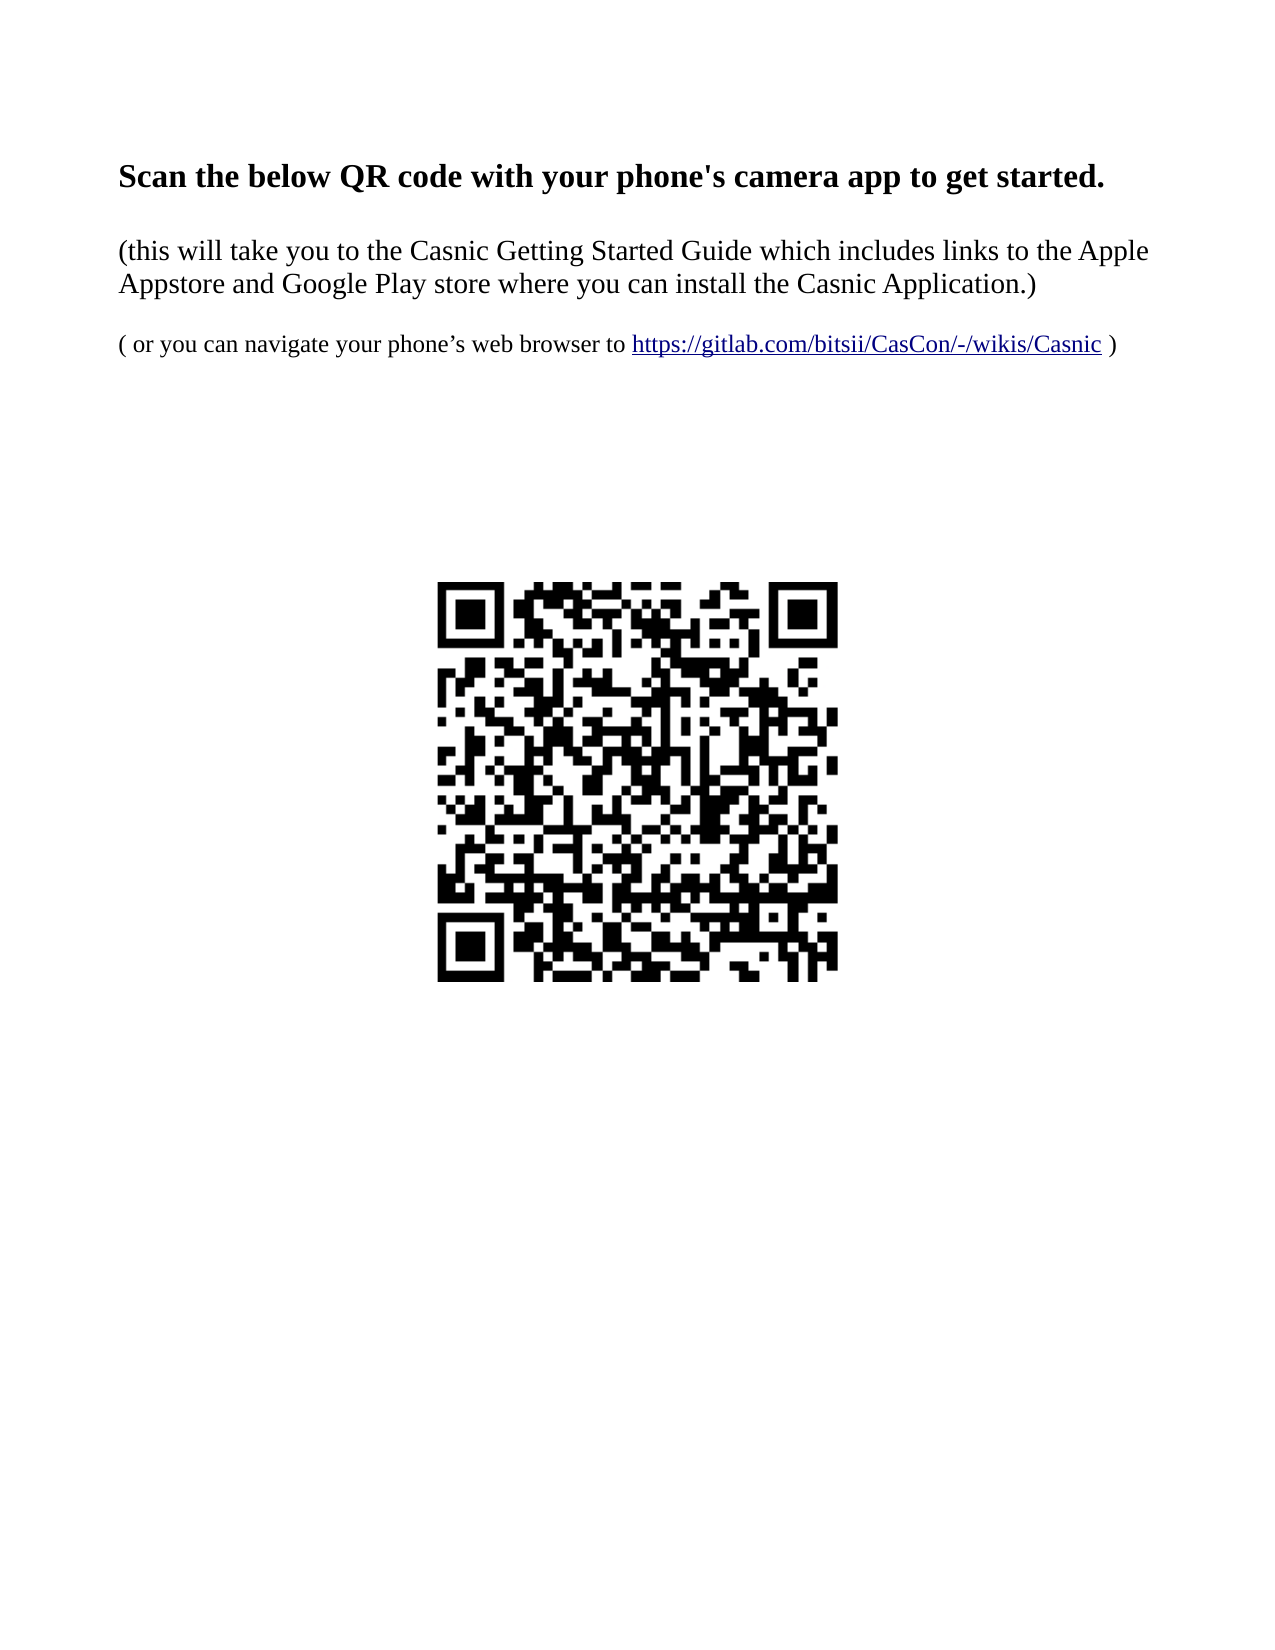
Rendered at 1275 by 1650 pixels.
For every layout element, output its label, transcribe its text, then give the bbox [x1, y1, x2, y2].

text (this will take you to the Casnic Getting Started Guide which includes links to the Apple Appstore and Google Play store where you can install the Casnic Application.) [118, 233, 1157, 300]
picture [437, 582, 838, 982]
text Scan the below QR code with your phone's camera app to get started. [118, 156, 1157, 195]
text ( or you can navigate your phone’s web browser to https://gitlab.com/bitsii/CasCon/-/wikis/Casnic ) [118, 329, 1157, 358]
